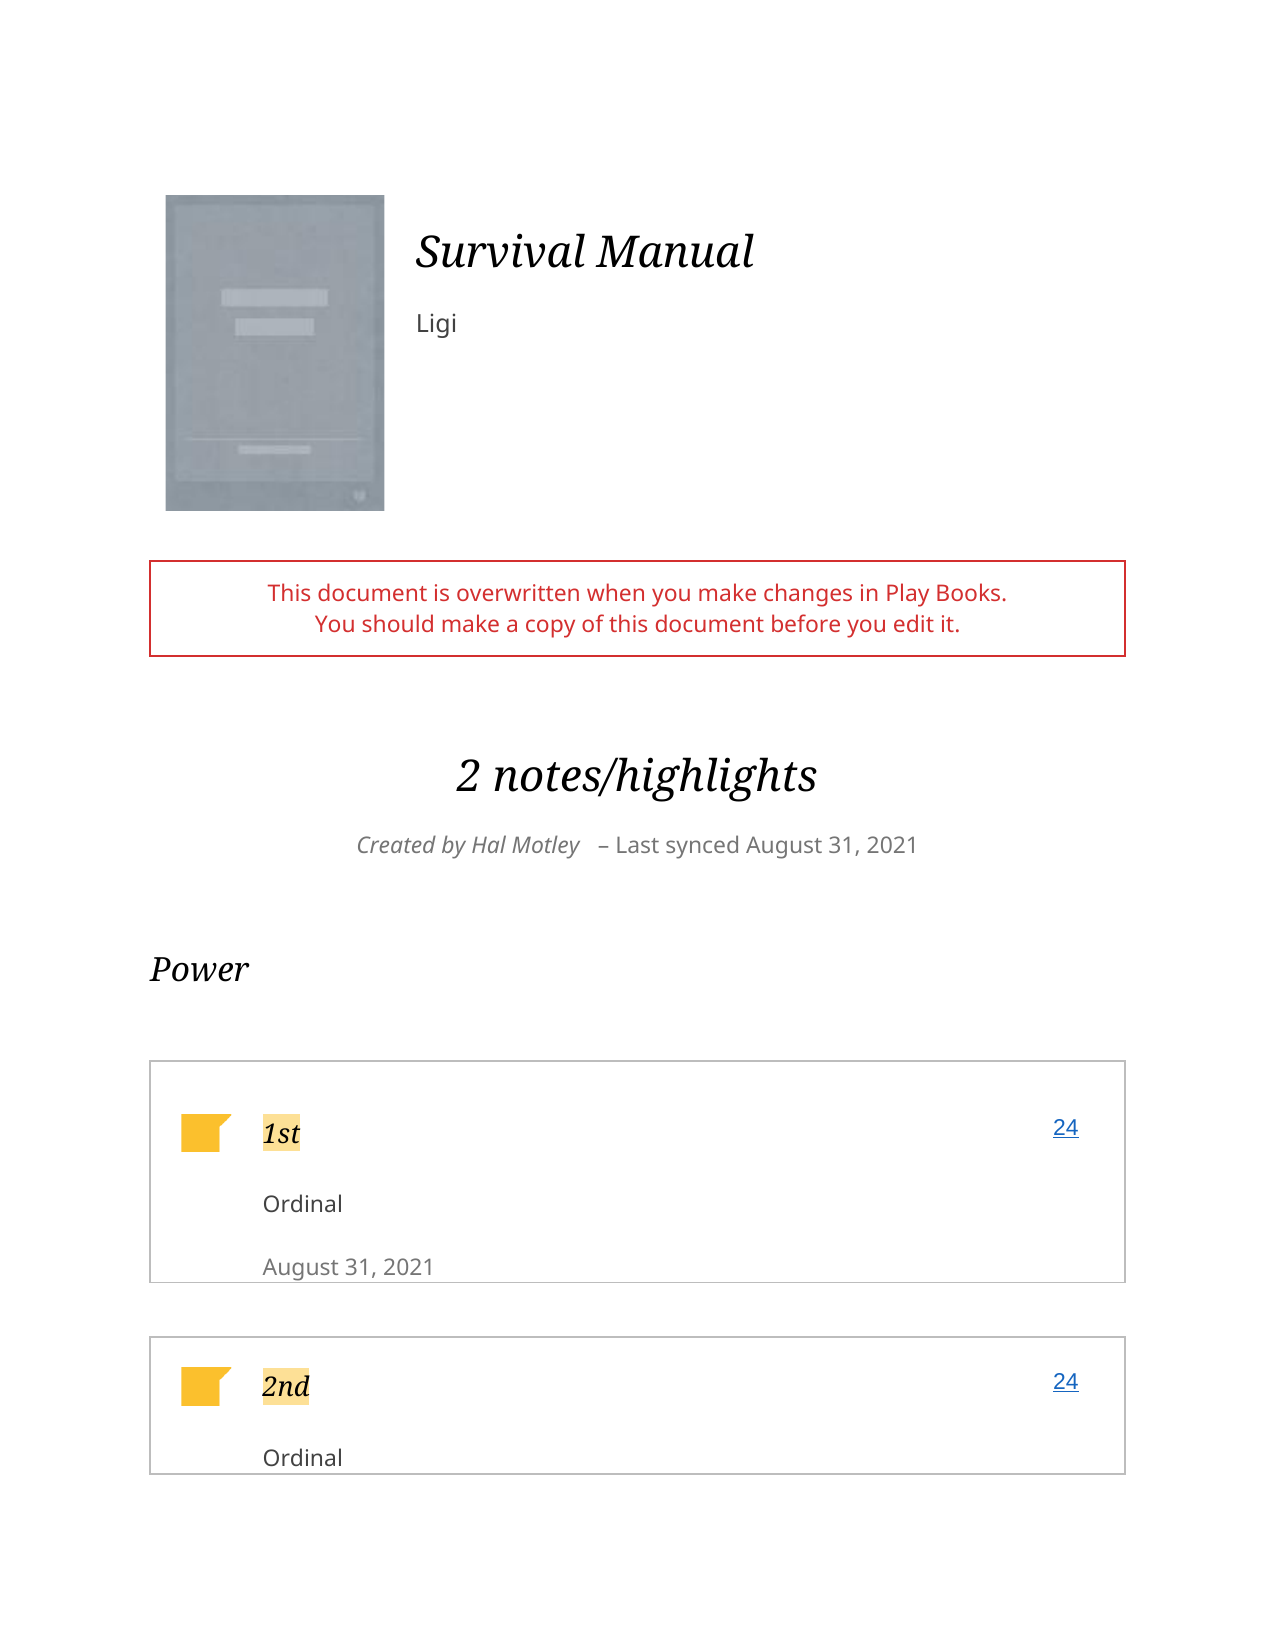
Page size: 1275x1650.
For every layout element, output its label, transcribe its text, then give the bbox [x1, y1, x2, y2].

table_header [151, 1114, 262, 1282]
table_header Survival Manual Ligi [400, 180, 1125, 526]
subtitle Power [150, 946, 1125, 992]
picture [165, 195, 385, 511]
table_header 2nd Ordinal [263, 1368, 1009, 1473]
table_header [151, 1062, 1124, 1282]
table_header 24 [1009, 1114, 1122, 1282]
picture [181, 1367, 232, 1406]
table_header 24 [1009, 1368, 1122, 1473]
text Created by Hal Motley – Last synced August 31, 2021 [150, 829, 1125, 860]
subtitle 2 notes/highlights [150, 744, 1125, 804]
table_header [150, 180, 400, 526]
table_header [151, 1338, 1124, 1473]
table_header This document is overwritten when you make changes in Play Books. You should make a copy of this document before you edit it. [151, 562, 1124, 655]
table_header [151, 1368, 262, 1473]
picture [181, 1114, 232, 1152]
table_header 1st Ordinal August 31, 2021 [263, 1114, 1009, 1282]
